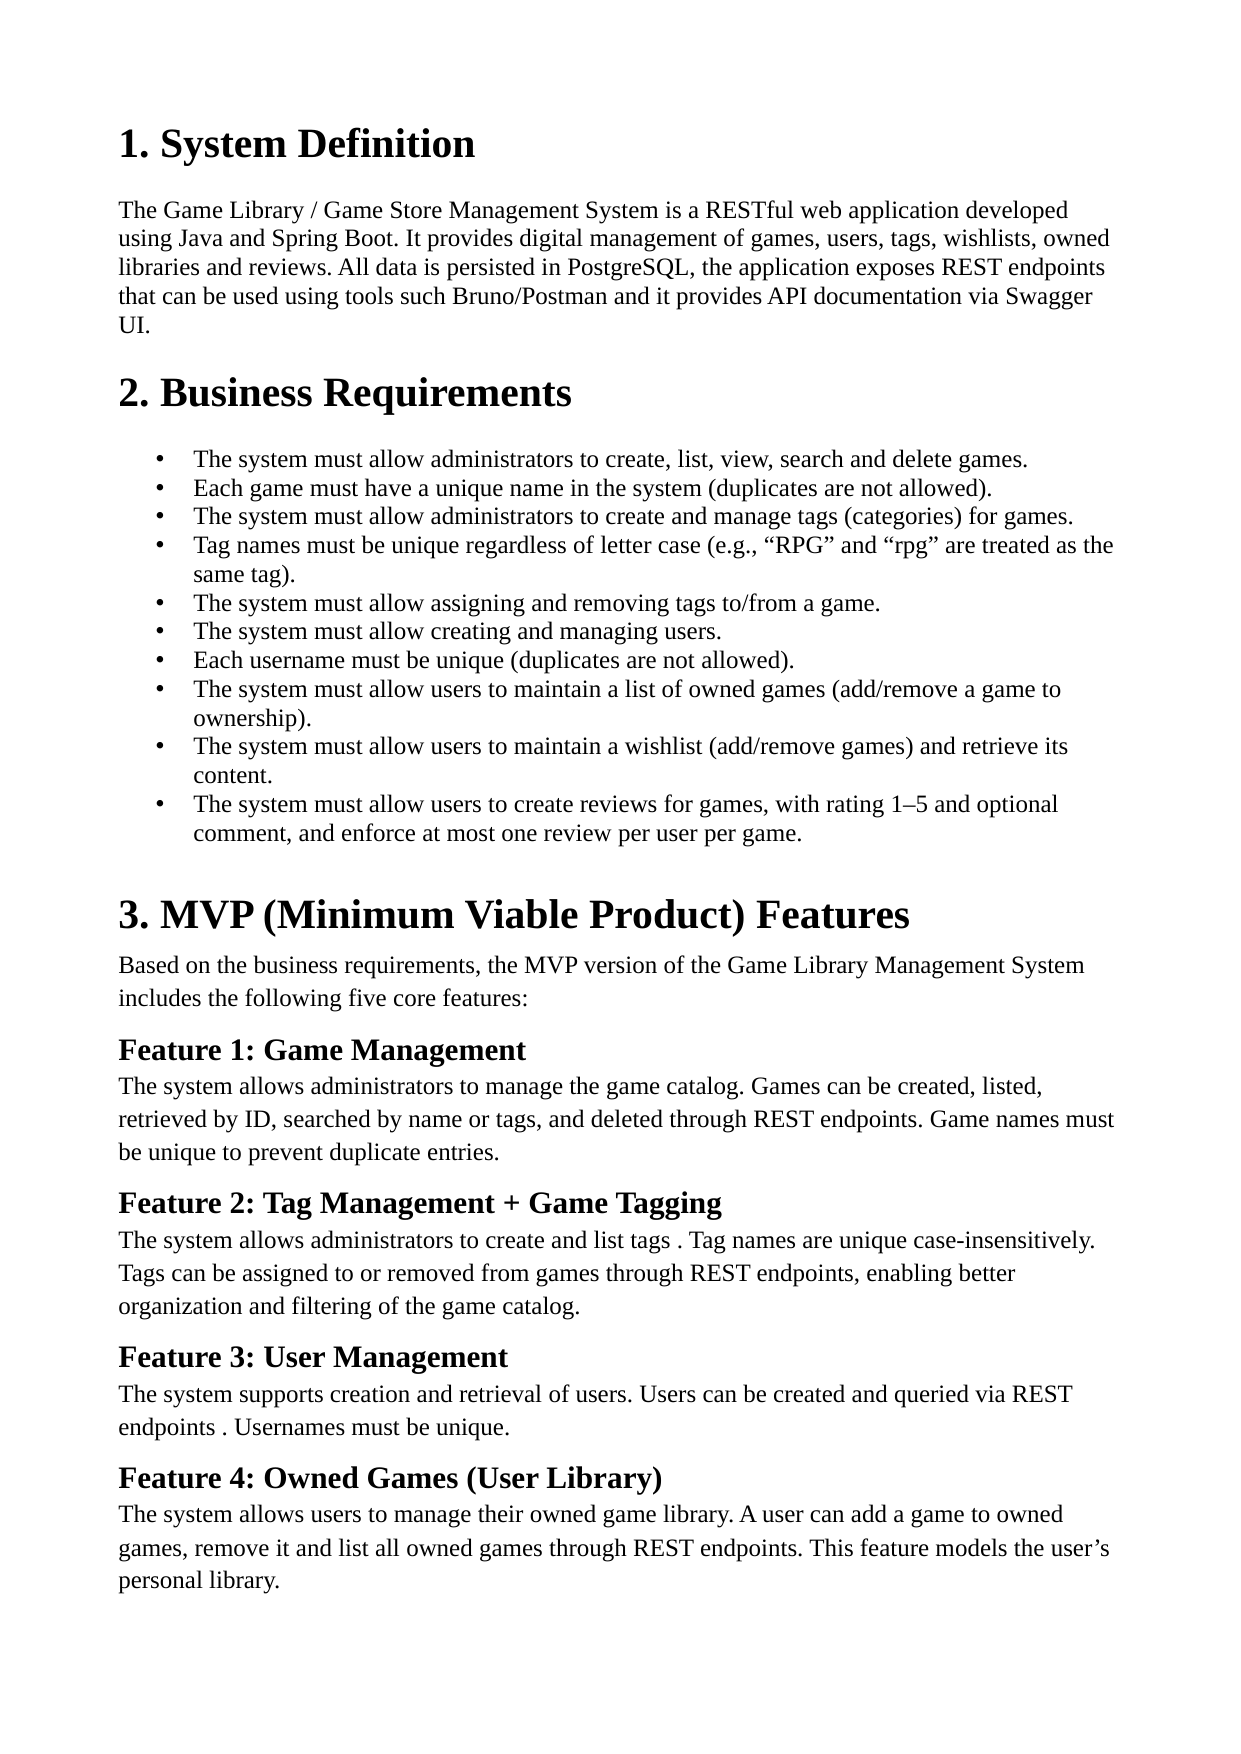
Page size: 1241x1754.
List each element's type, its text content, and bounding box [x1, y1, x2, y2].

list The system must allow users to maintain a wishlist (add/remove games) and retrieve its content. [156, 731, 1122, 789]
text Feature 2: Tag Management + Game Tagging The system allows administrators to create and list tags . Tag names are unique case-insensitively. Tags can be assigned to or removed from games through REST endpoints, enabling better organization and filtering of the game catalog. [118, 1185, 1122, 1320]
list The system must allow users to maintain a list of owned games (add/remove a game to ownership). [156, 674, 1122, 731]
list Tag names must be unique regardless of letter case (e.g., “RPG” and “rpg” are treated as the same tag). [156, 530, 1122, 588]
subtitle 3. MVP (Minimum Viable Product) Features [118, 890, 1122, 938]
text Based on the business requirements, the MVP version of the Game Library Management System includes the following five core features: [118, 950, 1122, 1012]
list The system must allow creating and managing users. [156, 616, 1122, 645]
list Each game must have a unique name in the system (duplicates are not allowed). [156, 473, 1122, 501]
list The system must allow administrators to create, list, view, search and delete games. [156, 444, 1122, 473]
text The Game Library / Game Store Management System is a RESTful web application developed using Java and Spring Boot. It provides digital management of games, users, tags, wishlists, owned libraries and reviews. All data is persisted in PostgreSQL, the application exposes REST endpoints that can be used using tools such Bruno/Postman and it provides API documentation via Swagger UI. [118, 195, 1122, 338]
text 1. System Definition [118, 118, 1122, 166]
list The system must allow administrators to create and manage tags (categories) for games. [156, 501, 1122, 530]
text Feature 1: Game Management The system allows administrators to manage the game catalog. Games can be created, listed, retrieved by ID, searched by name or tags, and deleted through REST endpoints. Game names must be unique to prevent duplicate entries. [118, 1031, 1122, 1166]
list Each username must be unique (duplicates are not allowed). [156, 645, 1122, 674]
text Feature 3: User Management The system supports creation and retrieval of users. Users can be created and queried via REST endpoints . Usernames must be unique. [118, 1338, 1122, 1441]
text Feature 4: Owned Games (User Library) The system allows users to manage their owned game library. A user can add a game to owned games, remove it and list all owned games through REST endpoints. This feature models the user’s personal library. [118, 1459, 1122, 1594]
list The system must allow users to create reviews for games, with rating 1–5 and optional comment, and enforce at most one review per user per game. [156, 789, 1122, 846]
text 2. Business Requirements [118, 367, 1122, 415]
list The system must allow assigning and removing tags to/from a game. [156, 588, 1122, 616]
